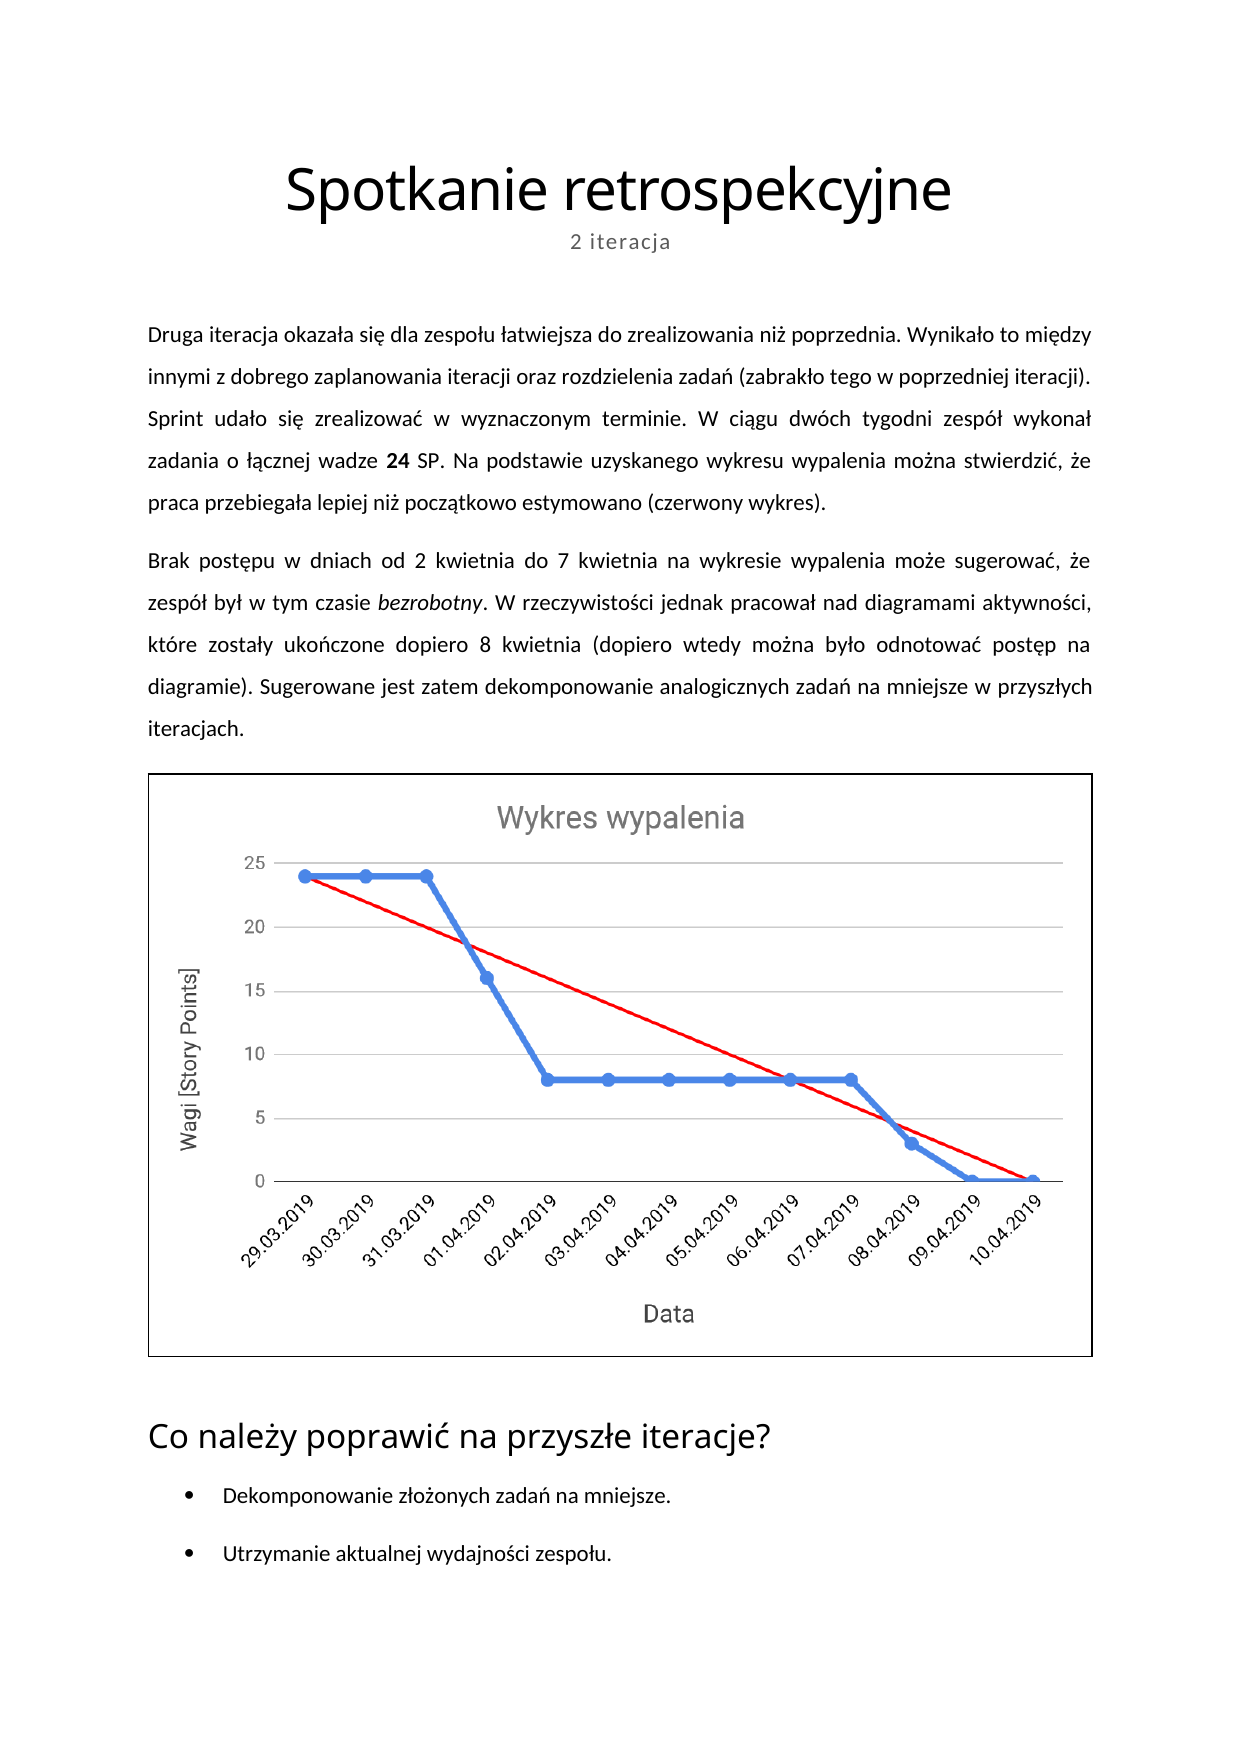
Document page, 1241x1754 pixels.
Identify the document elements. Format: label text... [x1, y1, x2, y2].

subtitle Co należy poprawić na przyszłe iteracje? [148, 1413, 1093, 1458]
text 2 iteracja [148, 227, 1093, 255]
list Dekomponowanie złożonych zadań na mniejsze. [185, 1481, 1093, 1509]
list Utrzymanie aktualnej wydajności zespołu. [185, 1539, 1093, 1568]
text Druga iteracja okazała się dla zespołu łatwiejsza do zrealizowania niż poprzednia. Wynikało to między innymi z dobrego zaplanowania iteracji oraz rozdzielenia zadań (zabrakło tego w poprzedniej iteracji). Sprint udało się zrealizować w wyznaczonym terminie. W ciągu dwóch tygodni zespół wykonał zadania o łącznej wadze 24 SP. Na podstawie uzyskanego wykresu wypalenia można stwierdzić, że praca przebiegała lepiej niż początkowo estymowano (czerwony wykres). [148, 320, 1093, 516]
text Spotkanie retrospekcyjne [148, 148, 1093, 227]
text Brak postępu w dniach od 2 kwietnia do 7 kwietnia na wykresie wypalenia może sugerować, że zespół był w tym czasie bezrobotny. W rzeczywistości jednak pracował nad diagramami aktywności, które zostały ukończone dopiero 8 kwietnia (dopiero wtedy można było odnotować postęp na diagramie). Sugerowane jest zatem dekomponowanie analogicznych zadań na mniejsze w przyszłych iteracjach. [148, 546, 1093, 742]
